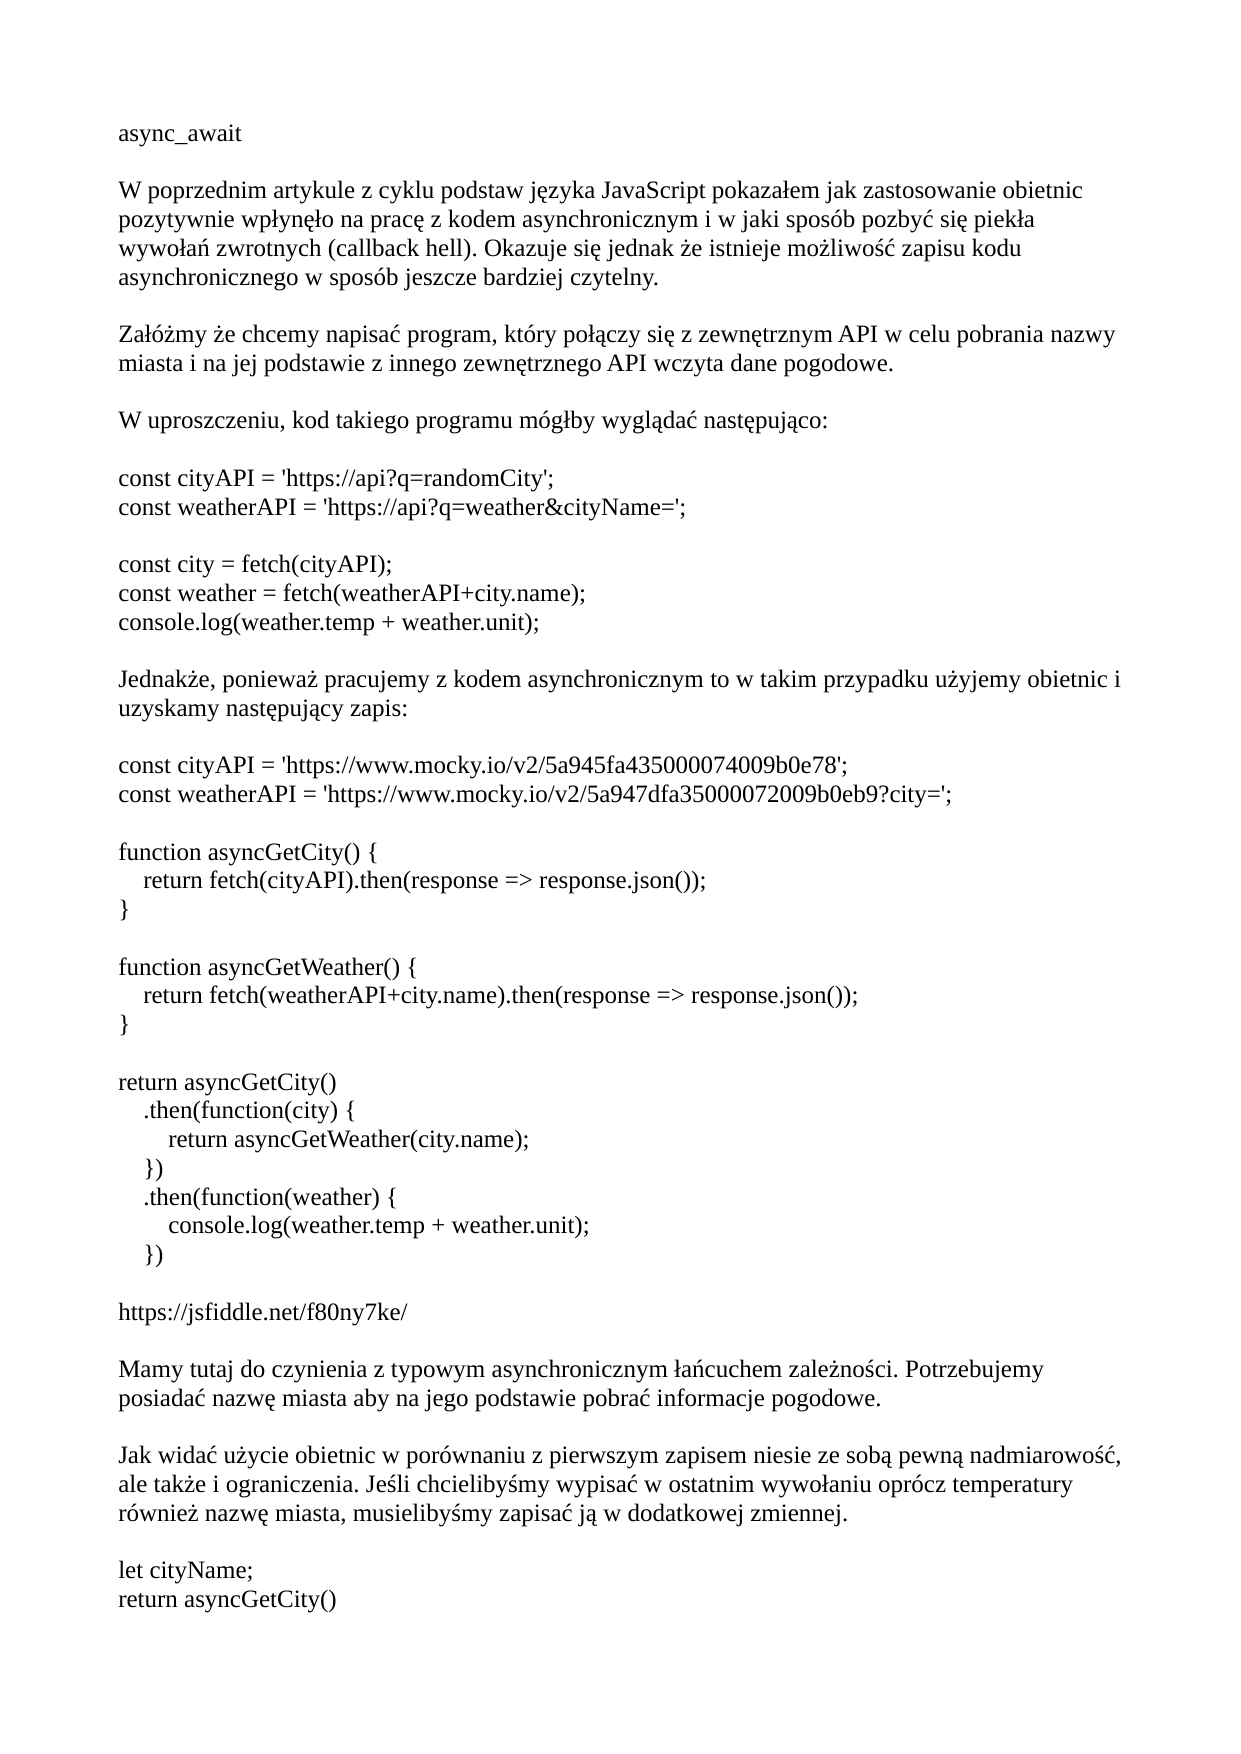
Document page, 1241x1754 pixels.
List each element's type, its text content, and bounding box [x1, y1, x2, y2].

text Załóżmy że chcemy napisać program, który połączy się z zewnętrznym API w celu pobrania nazwy miasta i na jej podstawie z innego zewnętrznego API wczyta dane pogodowe. [118, 319, 1122, 377]
text } [118, 894, 1122, 923]
text W uproszczeniu, kod takiego programu mógłby wyglądać następująco: [118, 406, 1122, 434]
text Jednakże, ponieważ pracujemy z kodem asynchronicznym to w takim przypadku użyjemy obietnic i uzyskamy następujący zapis: [118, 664, 1122, 722]
text return asyncGetCity() [118, 1067, 1122, 1096]
text W poprzednim artykule z cyklu podstaw języka JavaScript pokazałem jak zastosowanie obietnic pozytywnie wpłynęło na pracę z kodem asynchronicznym i w jaki sposób pozbyć się piekła wywołań zwrotnych (callback hell). Okazuje się jednak że istnieje możliwość zapisu kodu asynchronicznego w sposób jeszcze bardziej czytelny. [118, 176, 1122, 291]
text const weather = fetch(weatherAPI+city.name); [118, 578, 1122, 607]
text let cityName; [118, 1556, 1122, 1584]
text https://jsfiddle.net/f80ny7ke/ [118, 1297, 1122, 1326]
text return fetch(cityAPI).then(response => response.json()); [118, 866, 1122, 894]
text }) [118, 1153, 1122, 1182]
text const cityAPI = 'https://api?q=randomCity'; [118, 463, 1122, 492]
text function asyncGetWeather() { [118, 952, 1122, 981]
text return asyncGetWeather(city.name); [118, 1124, 1122, 1153]
text }) [118, 1239, 1122, 1268]
text .then(function(city) { [118, 1096, 1122, 1124]
text .then(function(weather) { [118, 1182, 1122, 1211]
text Mamy tutaj do czynienia z typowym asynchronicznym łańcuchem zależności. Potrzebujemy posiadać nazwę miasta aby na jego podstawie pobrać informacje pogodowe. [118, 1354, 1122, 1412]
text const weatherAPI = 'https://www.mocky.io/v2/5a947dfa35000072009b0eb9?city='; [118, 779, 1122, 808]
text console.log(weather.temp + weather.unit); [118, 607, 1122, 636]
text } [118, 1009, 1122, 1038]
text return asyncGetCity() [118, 1584, 1122, 1613]
text function asyncGetCity() { [118, 837, 1122, 866]
text async_await [118, 118, 1122, 147]
text return fetch(weatherAPI+city.name).then(response => response.json()); [118, 981, 1122, 1009]
text const cityAPI = 'https://www.mocky.io/v2/5a945fa435000074009b0e78'; [118, 751, 1122, 779]
text const city = fetch(cityAPI); [118, 549, 1122, 578]
text const weatherAPI = 'https://api?q=weather&cityName='; [118, 492, 1122, 521]
text console.log(weather.temp + weather.unit); [118, 1211, 1122, 1239]
text Jak widać użycie obietnic w porównaniu z pierwszym zapisem niesie ze sobą pewną nadmiarowość, ale także i ograniczenia. Jeśli chcielibyśmy wypisać w ostatnim wywołaniu oprócz temperatury również nazwę miasta, musielibyśmy zapisać ją w dodatkowej zmiennej. [118, 1441, 1122, 1527]
